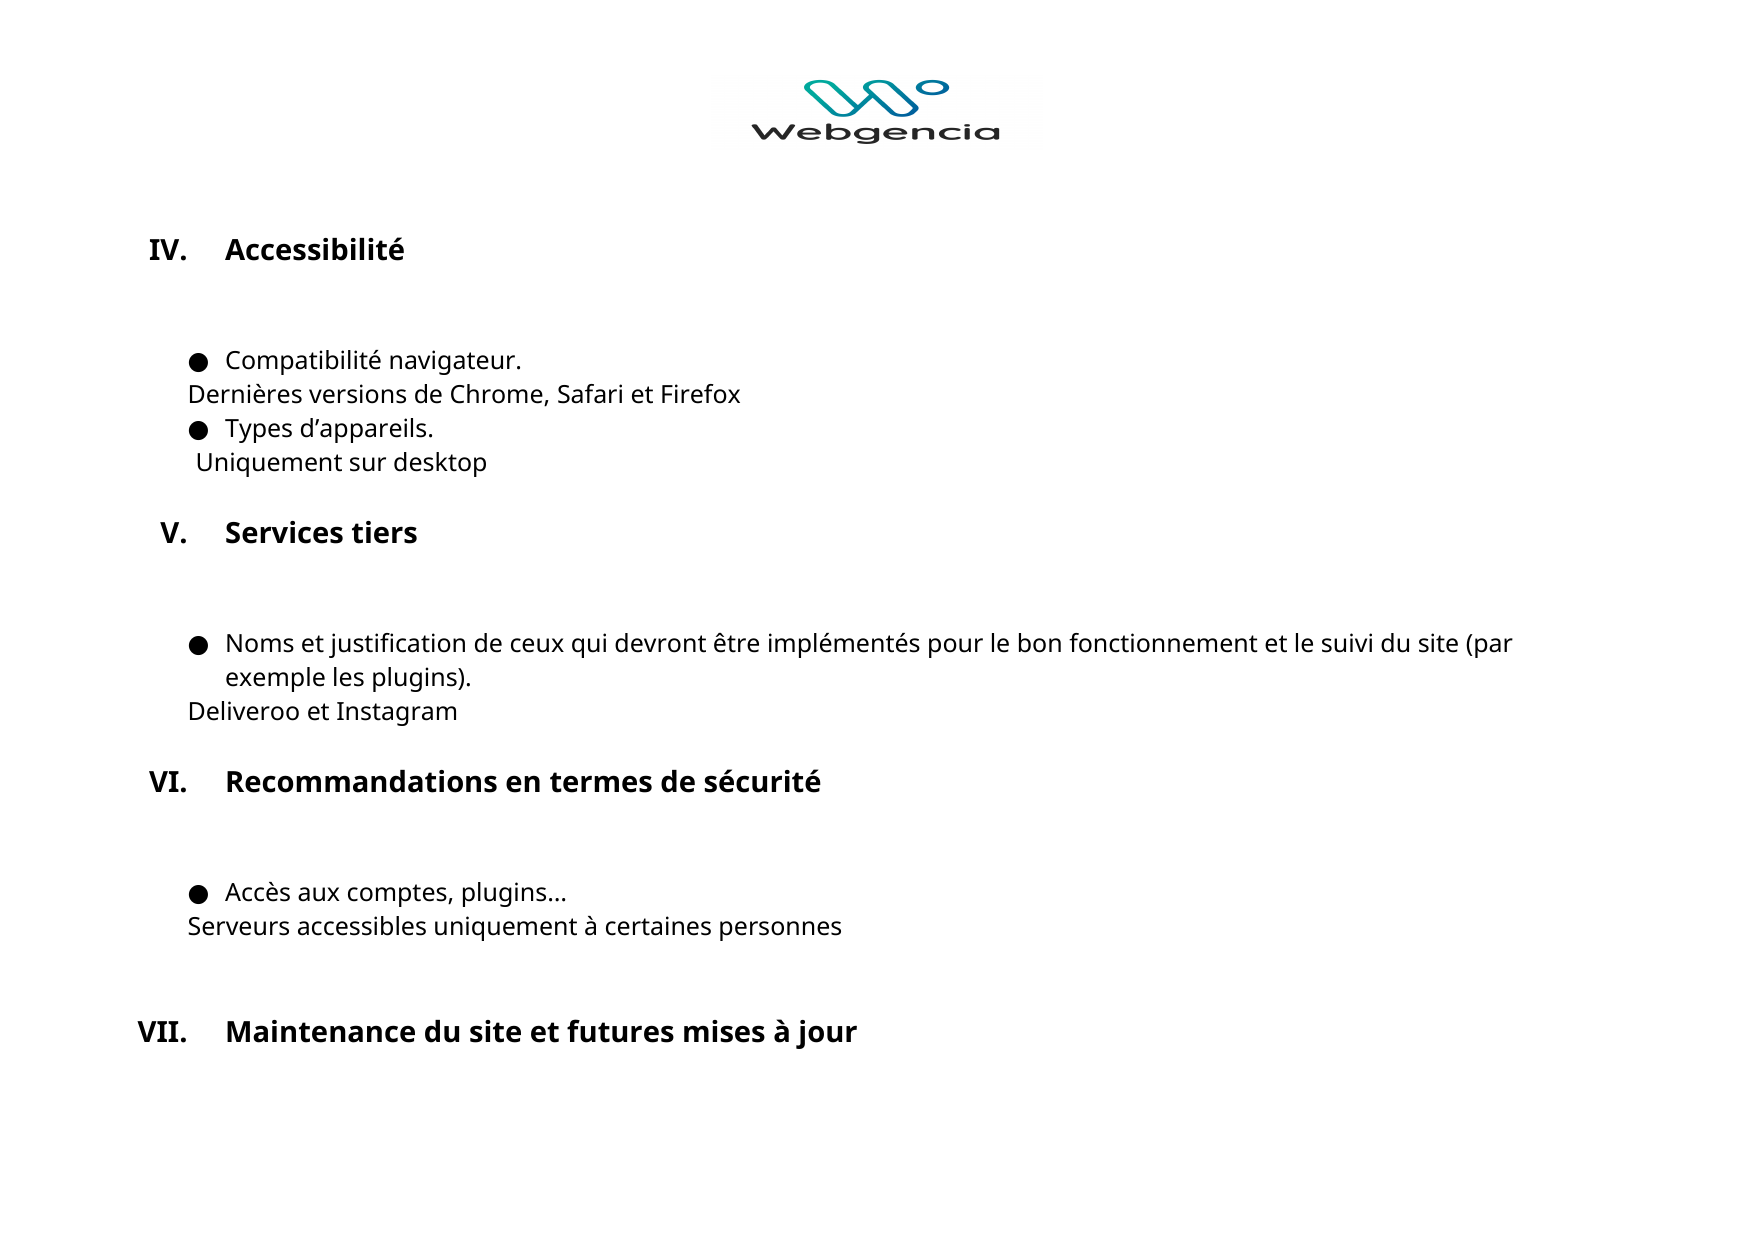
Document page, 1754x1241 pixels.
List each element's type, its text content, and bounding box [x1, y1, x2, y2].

list Compatibilité navigateur. [187, 342, 1604, 376]
picture [710, 75, 1043, 150]
list Serveurs accessibles uniquement à certaines personnes [187, 909, 1604, 943]
list Types d’appareils. [187, 410, 1604, 444]
list Services tiers [187, 513, 1604, 552]
list Deliveroo et Instagram [187, 694, 1604, 728]
list Recommandations en termes de sécurité [187, 762, 1604, 801]
list Maintenance du site et futures mises à jour [187, 1011, 1604, 1051]
list Noms et justification de ceux qui devront être implémentés pour le bon fonctionnement et le suivi du site (par exemple les plugins). [187, 626, 1604, 694]
list Accès aux comptes, plugins… [187, 875, 1604, 909]
text Uniquement sur desktop [150, 444, 1604, 478]
list Accessibilité [187, 229, 1604, 269]
list Dernières versions de Chrome, Safari et Firefox [187, 376, 1604, 410]
